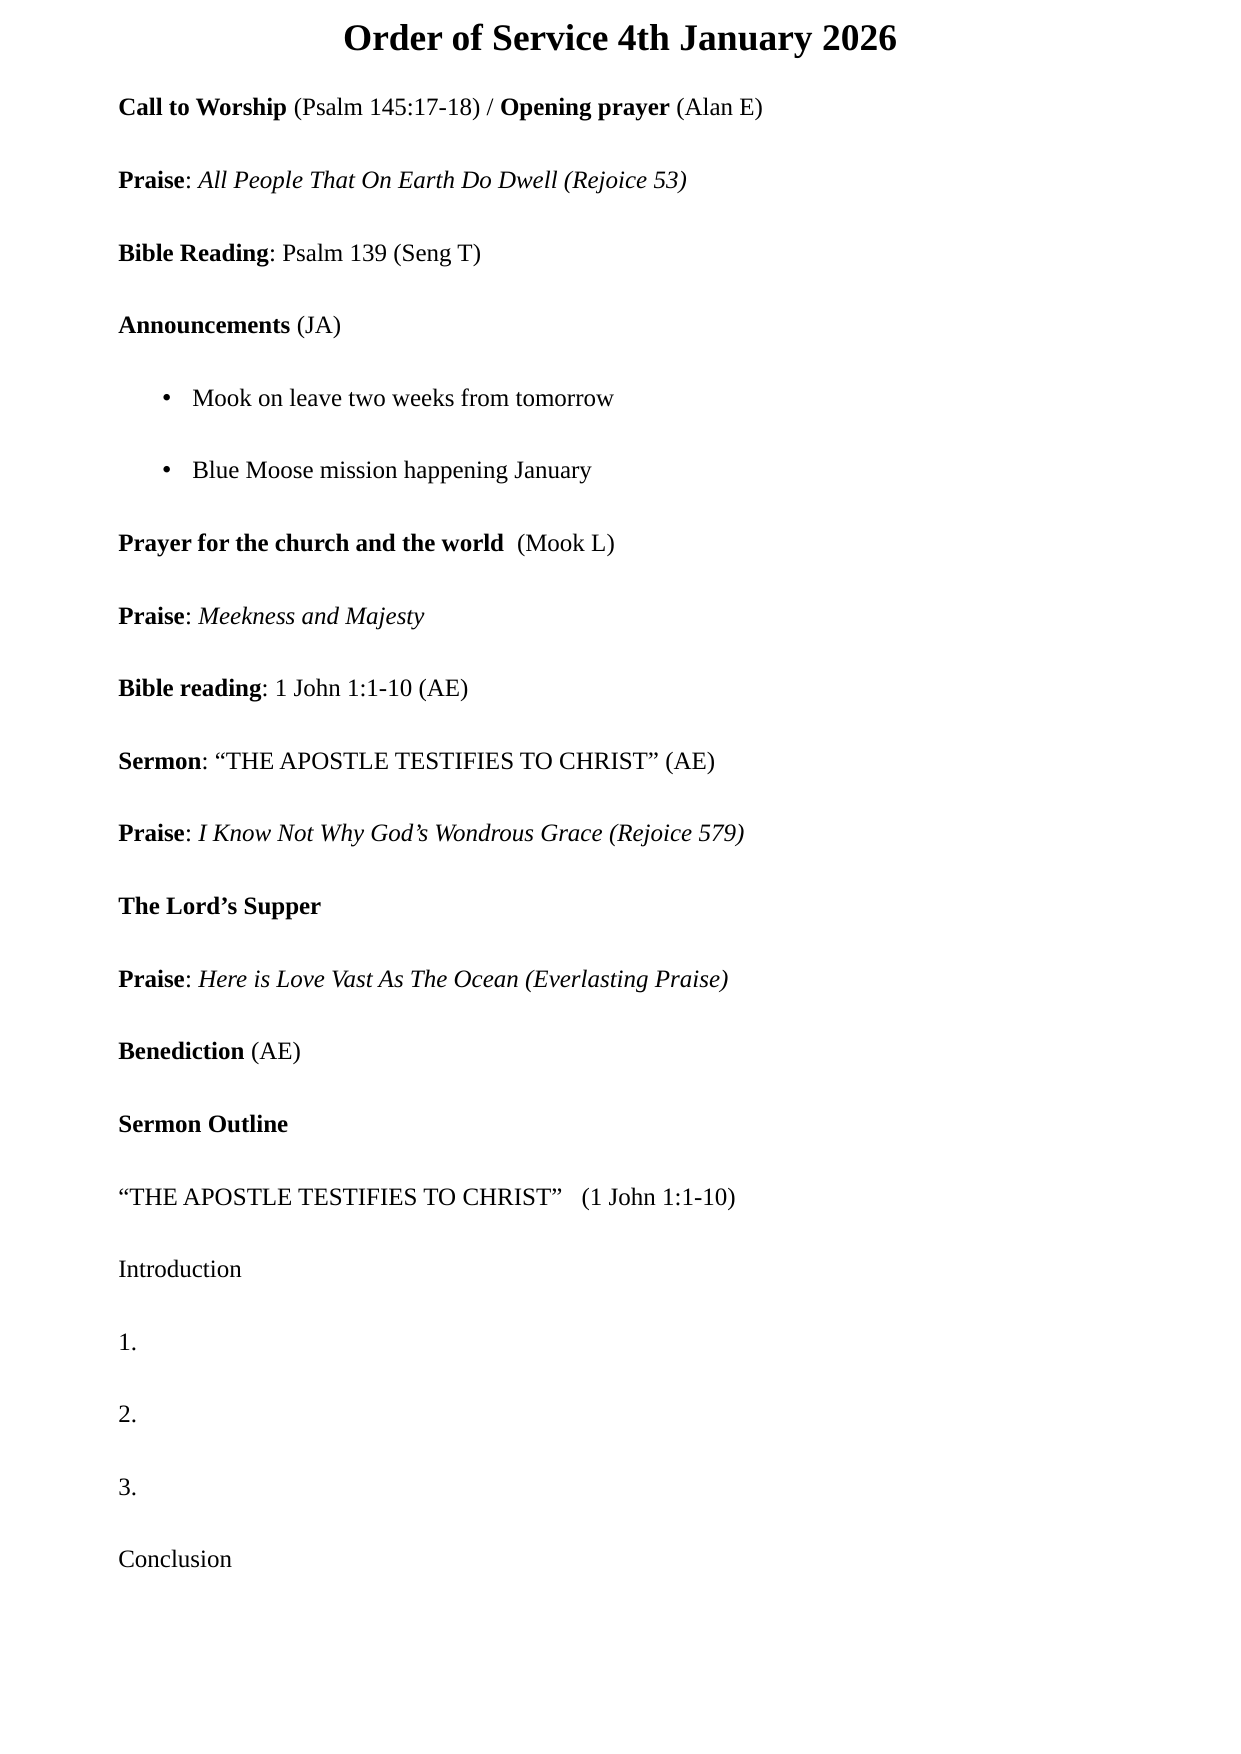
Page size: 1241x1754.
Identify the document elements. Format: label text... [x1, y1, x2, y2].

text Bible Reading: Psalm 139 (Seng T) [118, 238, 1122, 266]
text Call to Worship (Psalm 145:17-18) / Opening prayer (Alan E) [118, 92, 1122, 121]
text 2. [118, 1399, 1122, 1428]
list Mook on leave two weeks from tomorrow [162, 383, 1122, 412]
text Bible reading: 1 John 1:1-10 (AE) [118, 673, 1122, 702]
text The Lord’s Supper [118, 891, 1122, 920]
text Prayer for the church and the world (Mook L) [118, 528, 1122, 557]
text Praise: Meekness and Majesty [118, 601, 1122, 629]
text Announcements (JA) [118, 310, 1122, 339]
text Conclusion [118, 1544, 1122, 1573]
text Praise: Here is Love Vast As The Ocean (Everlasting Praise) [118, 964, 1122, 992]
text Benediction (AE) [118, 1036, 1122, 1065]
text 3. [118, 1472, 1122, 1501]
list Blue Moose mission happening January [162, 456, 1122, 484]
text “THE APOSTLE TESTIFIES TO CHRIST” (1 John 1:1-10) [118, 1182, 1122, 1210]
text Praise: All People That On Earth Do Dwell (Rejoice 53) [118, 165, 1122, 194]
text Praise: I Know Not Why God’s Wondrous Grace (Rejoice 579) [118, 818, 1122, 847]
text Sermon: “THE APOSTLE TESTIFIES TO CHRIST” (AE) [118, 746, 1122, 775]
text Introduction [118, 1254, 1122, 1283]
text Sermon Outline [118, 1109, 1122, 1138]
text 1. [118, 1327, 1122, 1356]
